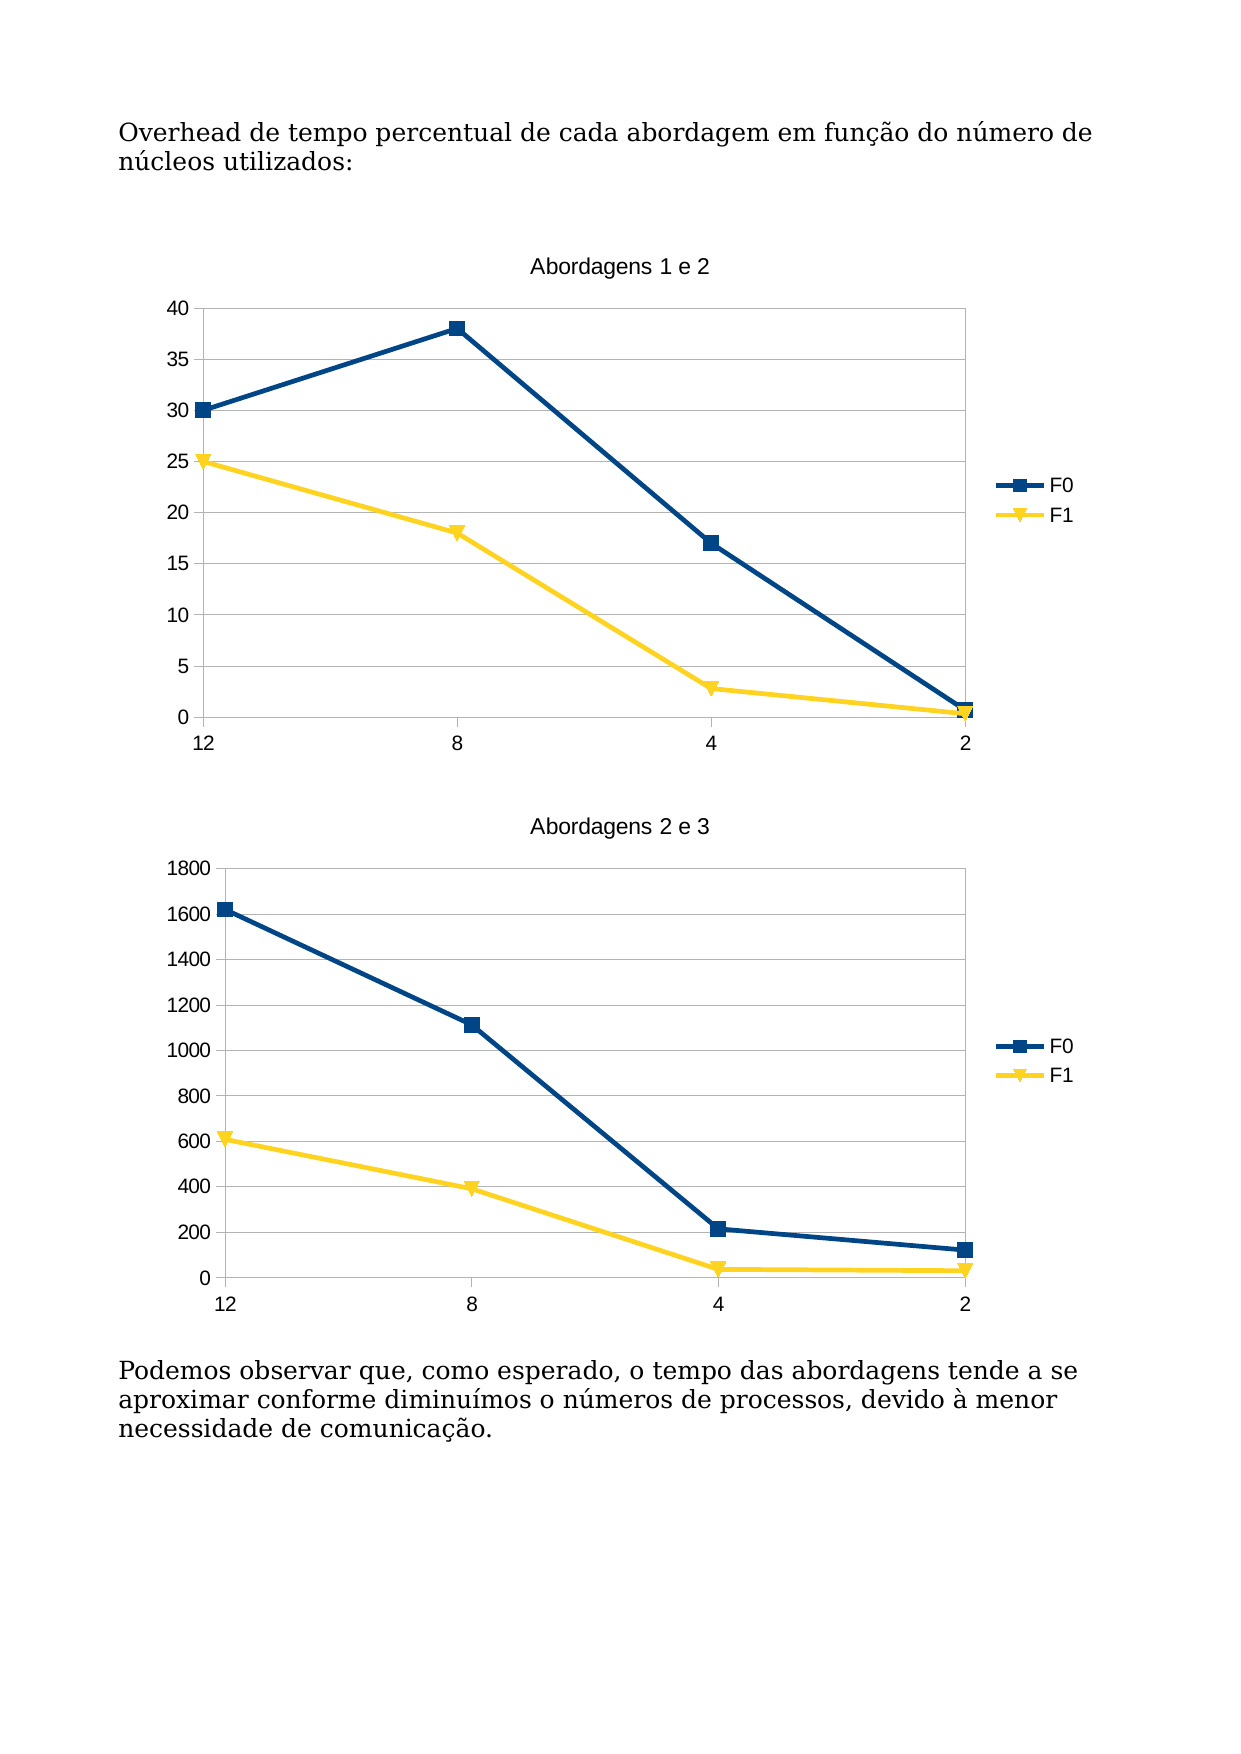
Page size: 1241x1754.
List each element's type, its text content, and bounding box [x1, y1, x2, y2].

text Podemos observar que, como esperado, o tempo das abordagens tende a se aproximar conforme diminuímos o números de processos, devido à menor necessidade de comunicação. [118, 1356, 1122, 1443]
text Overhead de tempo percentual de cada abordagem em função do número de núcleos utilizados: [118, 118, 1122, 176]
